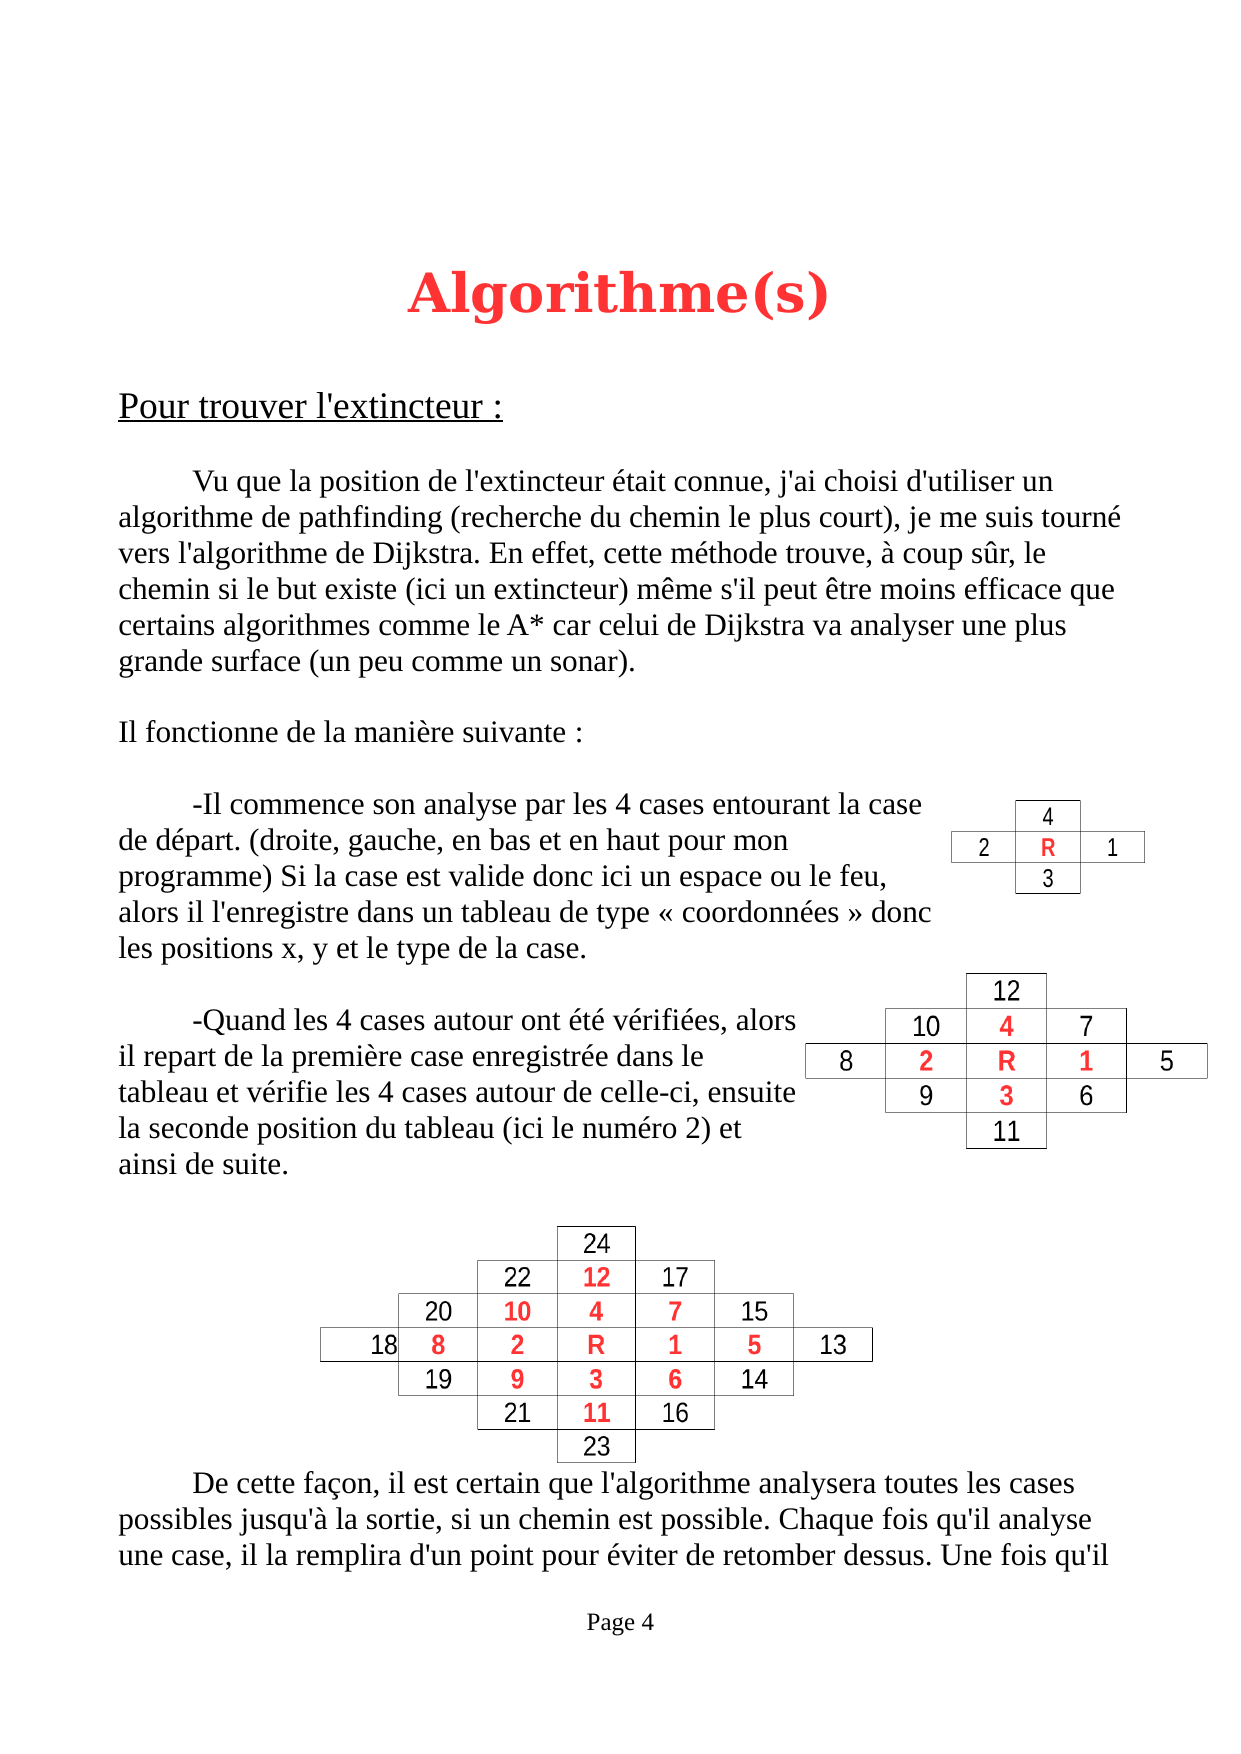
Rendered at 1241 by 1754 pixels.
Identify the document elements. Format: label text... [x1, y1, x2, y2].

picture [945, 796, 1150, 898]
text Algorithme(s) [118, 262, 1122, 326]
text Il fonctionne de la manière suivante : [118, 714, 1122, 749]
text -Il commence son analyse par les 4 cases entourant la case de départ. (droite, gauche, en bas et en haut pour mon programme) Si la case est valide donc ici un espace ou le feu, alors il l'enregistre dans un tableau de type « coordonnées » donc les positions x, y et le type de la case. [118, 786, 1122, 965]
picture [799, 961, 1214, 1157]
text De cette façon, il est certain que l'algorithme analysera toutes les cases possibles jusqu'à la sortie, si un chemin est possible. Chaque fois qu'il analyse une case, il la remplira d'un point pour éviter de retomber dessus. Une fois qu'il [118, 1217, 1122, 1572]
text -Quand les 4 cases autour ont été vérifiées, alors il repart de la première case enregistrée dans le tableau et vérifie les 4 cases autour de celle-ci, ensuite la seconde position du tableau (ici le numéro 2) et ainsi de suite. [118, 1001, 1122, 1181]
text Vu que la position de l'extincteur était connue, j'ai choisi d'utiliser un algorithme de pathfinding (recherche du chemin le plus court), je me suis tourné vers l'algorithme de Dijkstra. En effet, cette méthode trouve, à coup sûr, le chemin si le but existe (ici un extincteur) même s'il peut être moins efficace que certains algorithmes comme le A* car celui de Dijkstra va analyser une plus grande surface (un peu comme un sonar). [118, 462, 1122, 678]
picture [312, 1221, 880, 1465]
text Pour trouver l'extincteur : [118, 383, 1122, 426]
